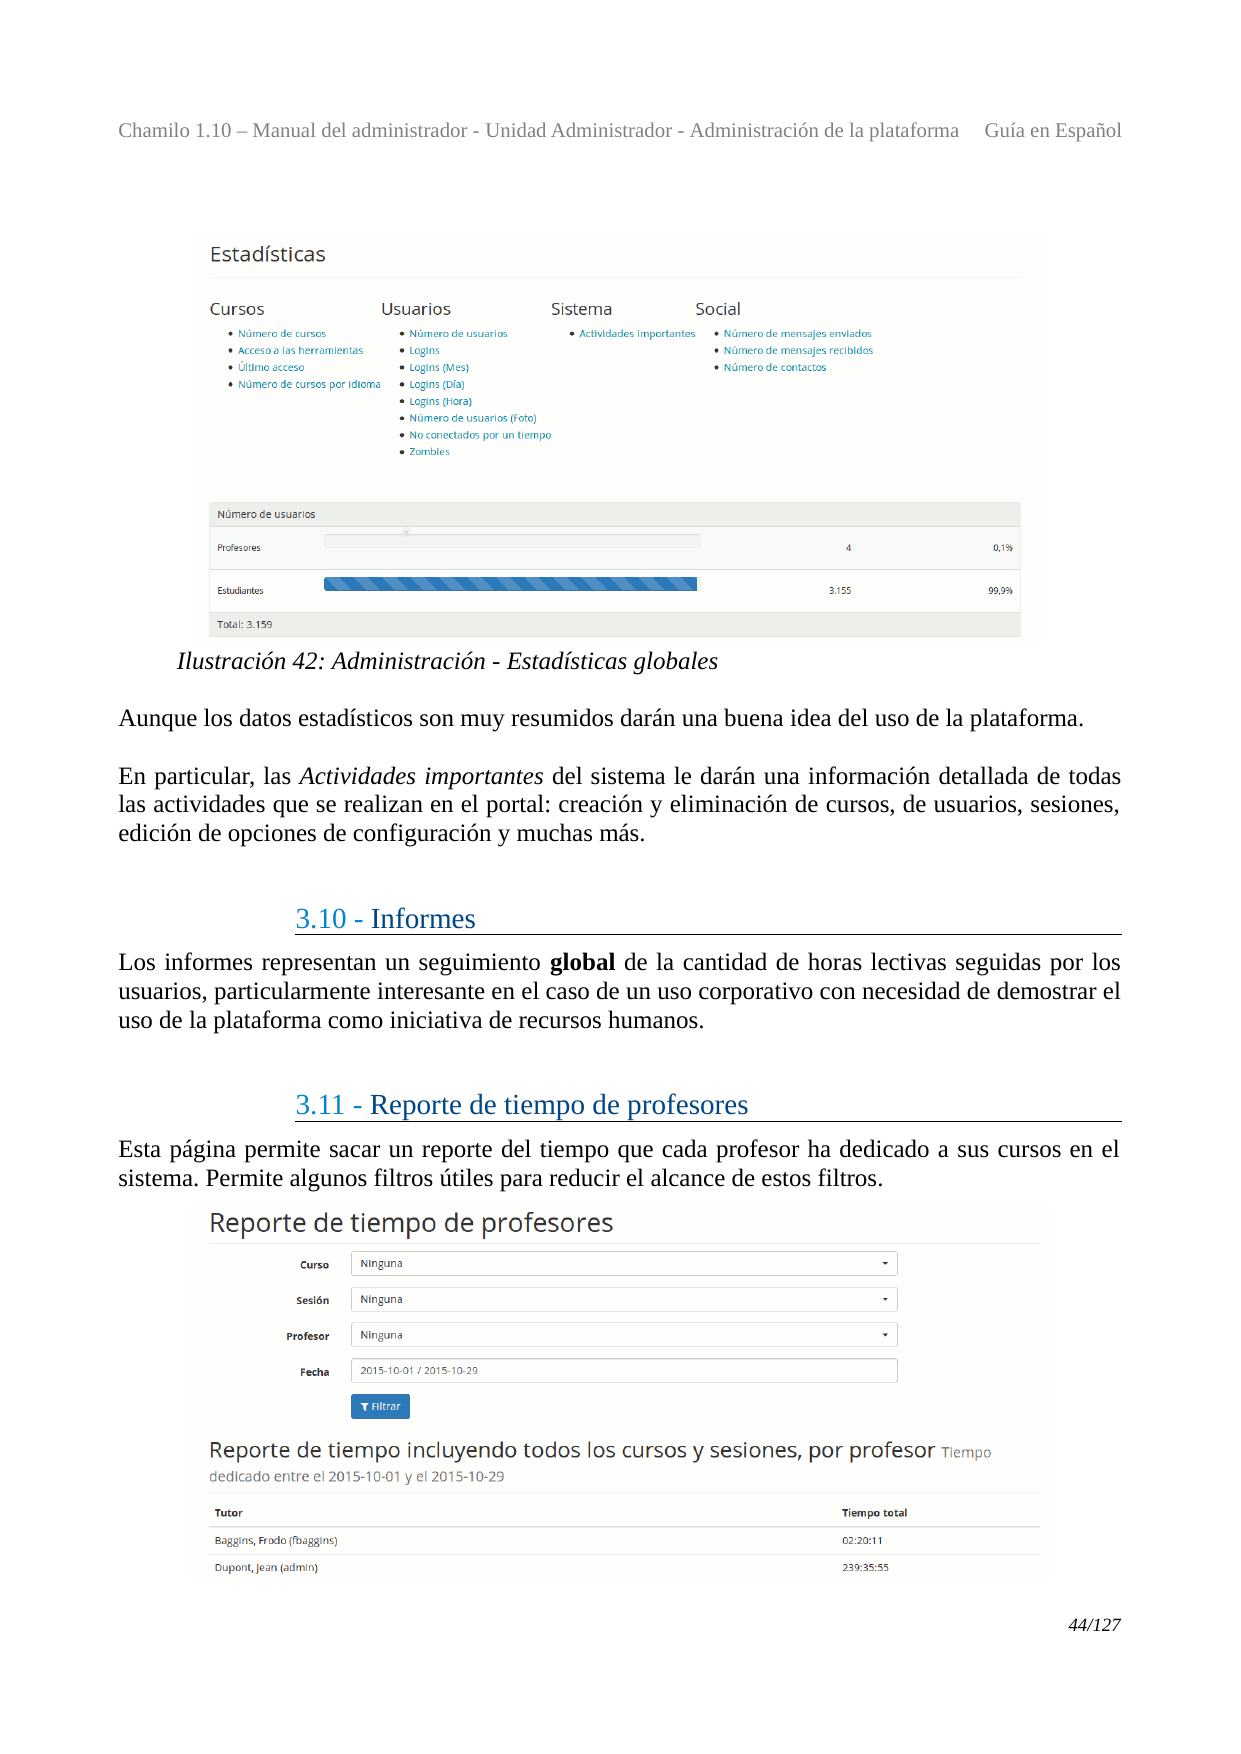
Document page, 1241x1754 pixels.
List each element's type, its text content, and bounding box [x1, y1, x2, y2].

subtitle Informes [295, 901, 1122, 934]
text En particular, las Actividades importantes del sistema le darán una información detallada de todas las actividades que se realizan en el portal: creación y eliminación de cursos, de usuarios, sesiones, edición de opciones de configuración y muchas más. [118, 761, 1122, 847]
text Ilustración 42: Administración - Estadísticas globales [177, 234, 1063, 674]
text Esta página permite sacar un reporte del tiempo que cada profesor ha dedicado a sus cursos en el sistema. Permite algunos filtros útiles para reducir el alcance de estos filtros. [118, 1134, 1122, 1191]
picture [191, 233, 1043, 646]
text Los informes representan un seguimiento global de la cantidad de horas lectivas seguidas por los usuarios, particularmente interesante en el caso de un uso corporativo con necesidad de demostrar el uso de la plataforma como iniciativa de recursos humanos. [118, 947, 1122, 1033]
picture [186, 1204, 1054, 1579]
subtitle Reporte de tiempo de profesores [295, 1087, 1122, 1121]
text Aunque los datos estadísticos son muy resumidos darán una buena idea del uso de la plataforma. [118, 703, 1122, 732]
